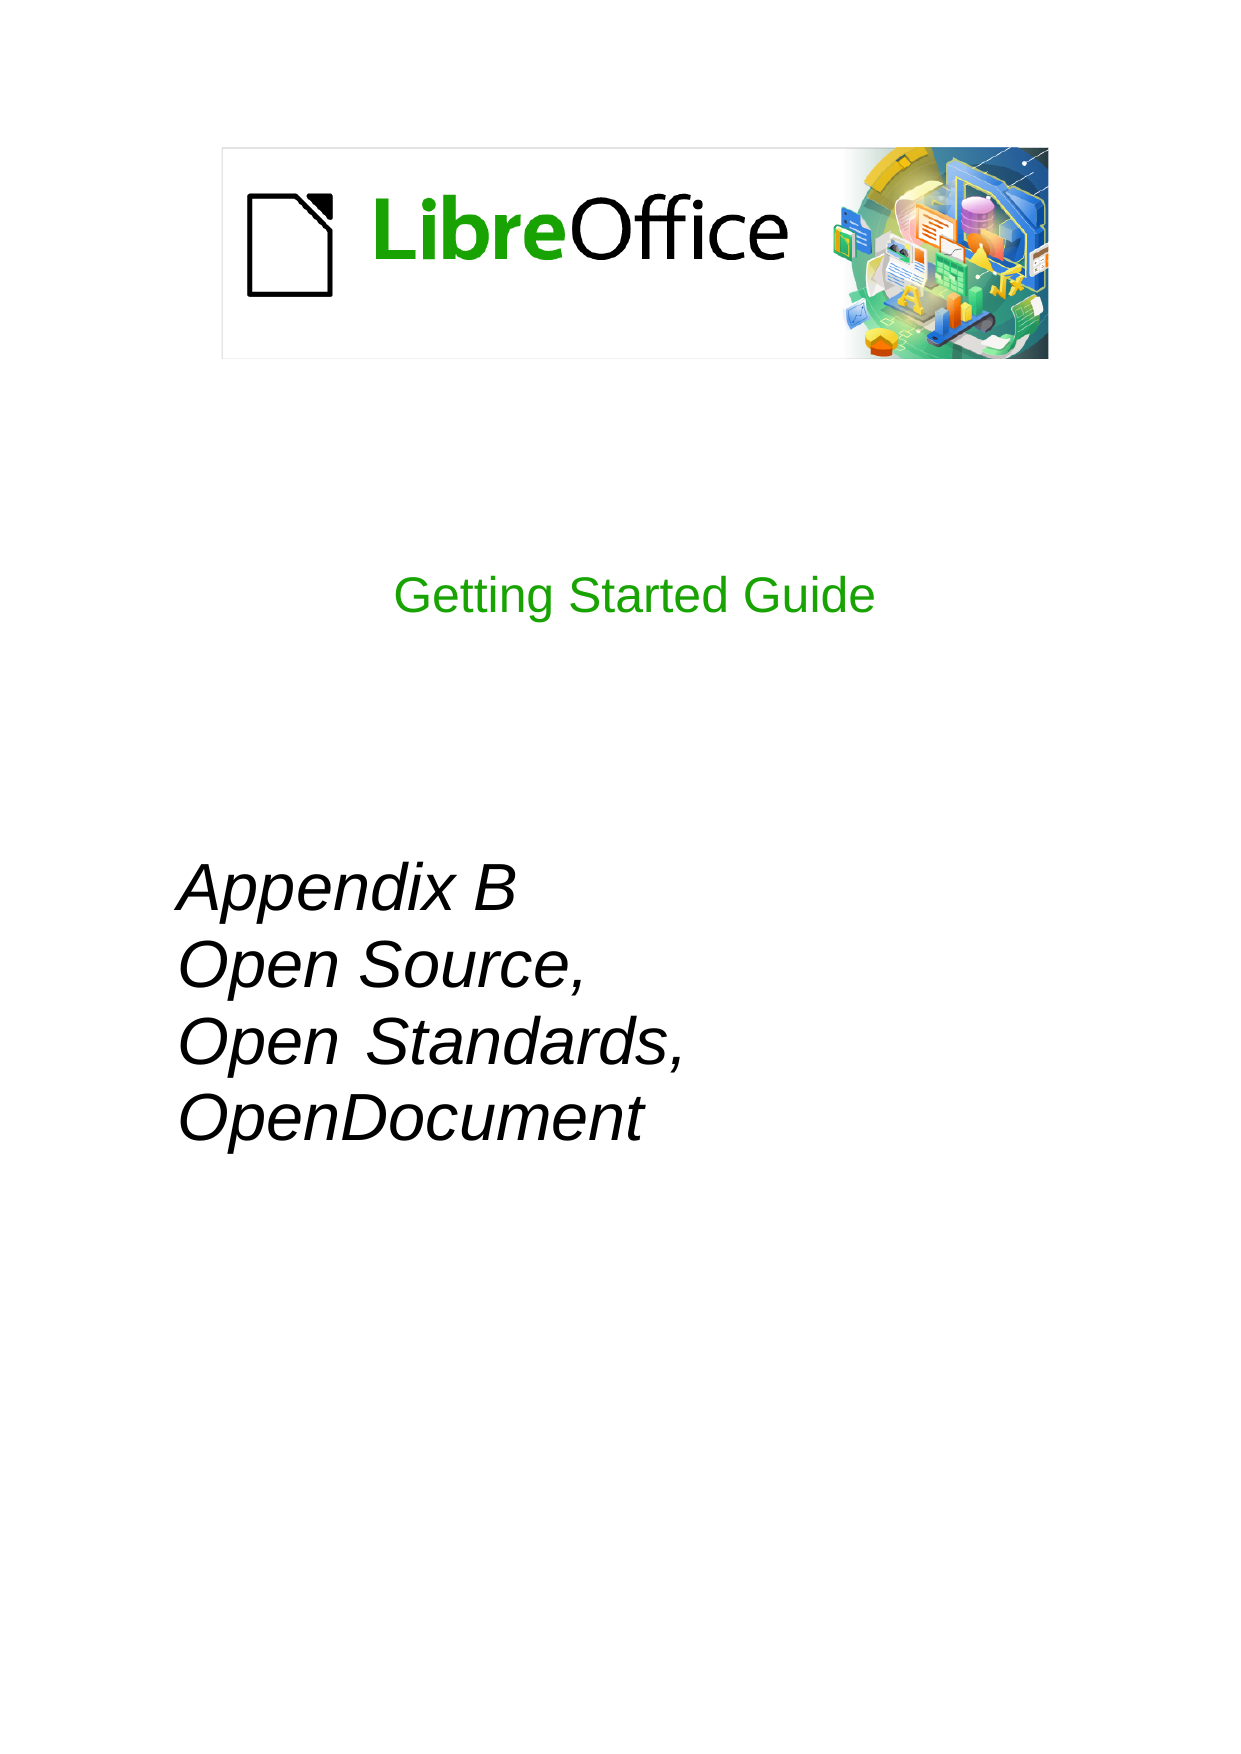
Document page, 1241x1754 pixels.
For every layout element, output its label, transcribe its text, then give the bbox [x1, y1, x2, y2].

title Appendix B Open Source, Open Standards, OpenDocument [177, 848, 1093, 1155]
picture [221, 147, 1049, 359]
text Getting Started Guide [177, 566, 1093, 623]
